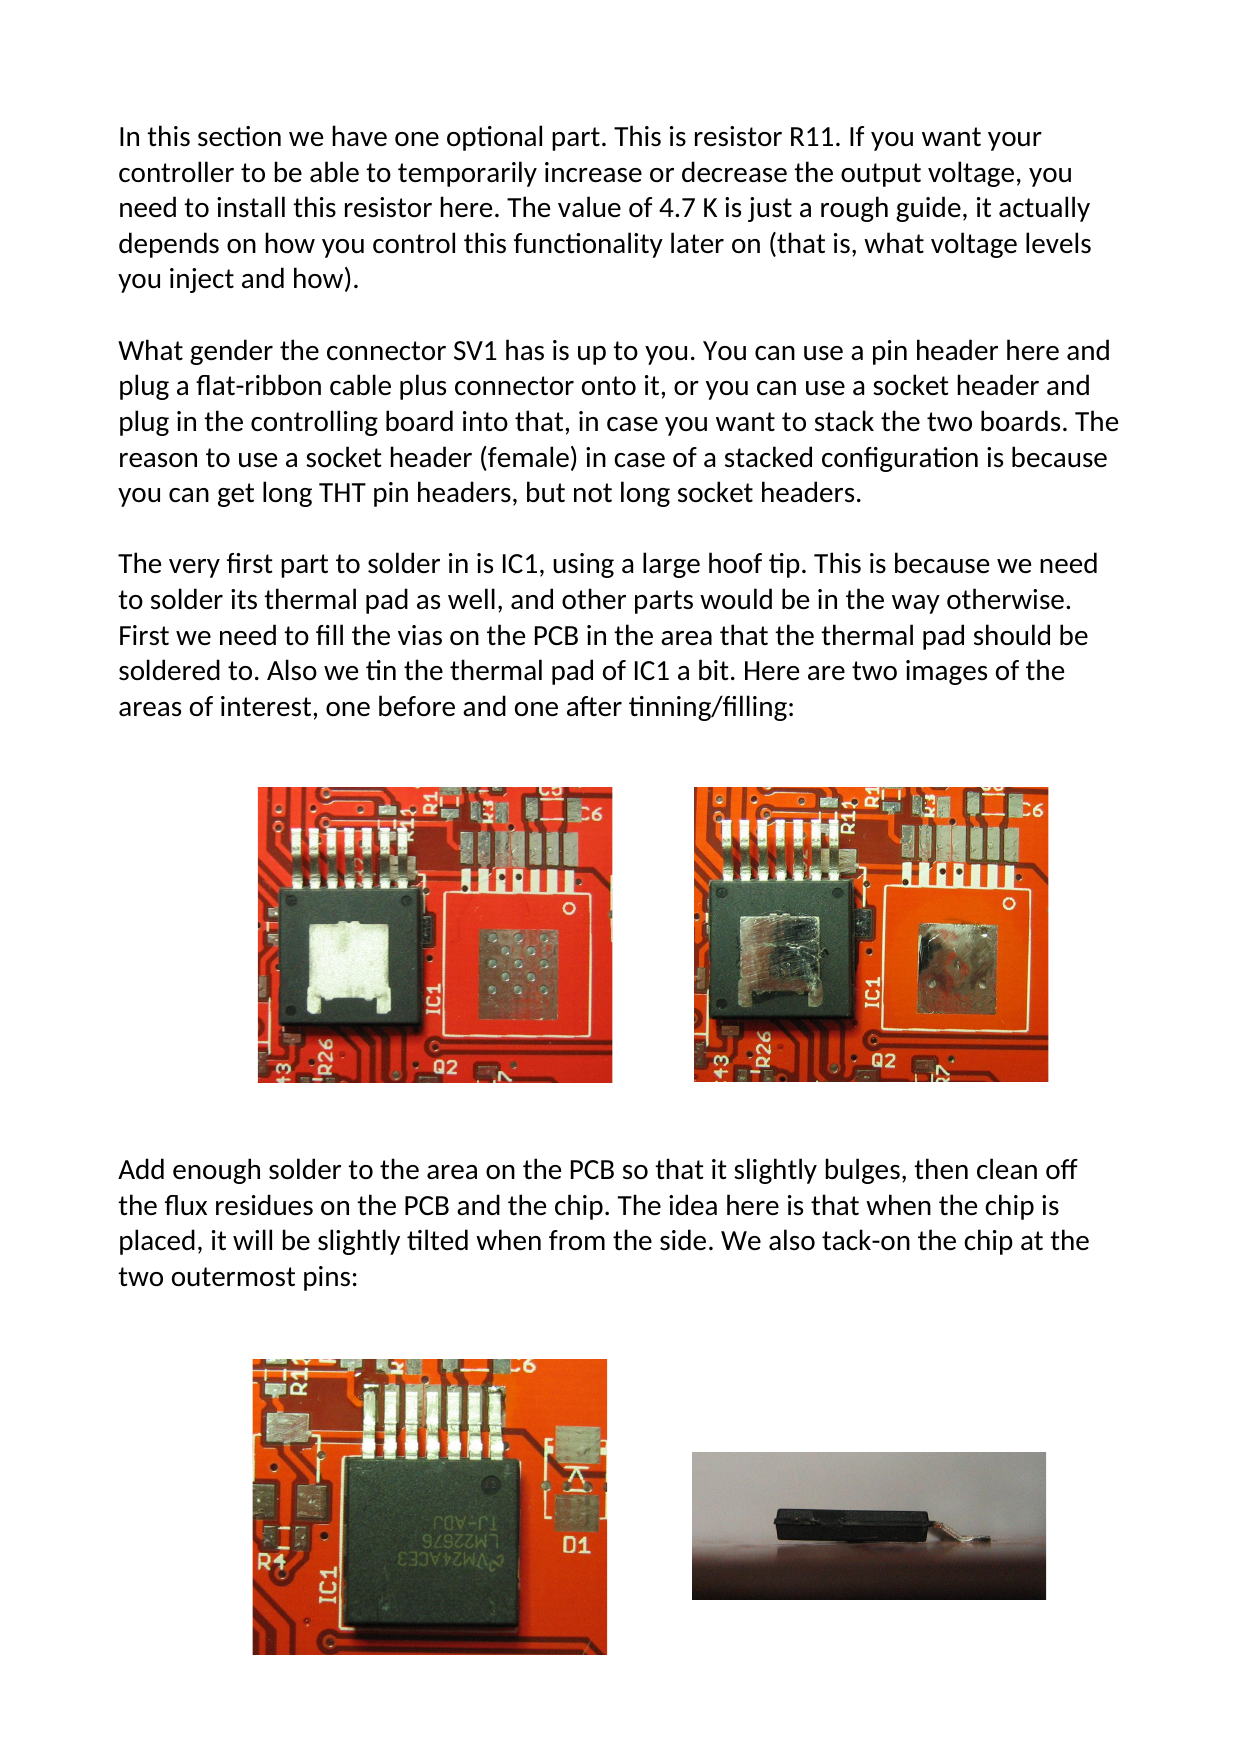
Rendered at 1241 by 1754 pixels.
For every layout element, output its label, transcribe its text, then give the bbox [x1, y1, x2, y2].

text Add enough solder to the area on the PCB so that it slightly bulges, then clean off the flux residues on the PCB and the chip. The idea here is that when the chip is placed, it will be slightly tilted when from the side. We also tack-on the chip at the two outermost pins: [118, 1151, 1122, 1294]
picture [252, 1359, 608, 1655]
picture [692, 1452, 1047, 1600]
text What gender the connector SV1 has is up to you. You can use a pin header here and plug a flat-ribbon cable plus connector onto it, or you can use a socket header and plug in the controlling board into that, in case you want to stack the two boards. The reason to use a socket header (female) in case of a stacked configuration is because you can get long THT pin headers, but not long socket headers. [118, 332, 1122, 510]
picture [694, 787, 1049, 1082]
text The very first part to solder in is IC1, using a large hoof tip. This is because we need to solder its thermal pad as well, and other parts would be in the way otherwise. First we need to fill the vias on the PCB in the area that the thermal pad should be soldered to. Also we tin the thermal pad of IC1 a bit. Here are two images of the areas of interest, one before and one after tinning/filling: [118, 546, 1122, 724]
text In this section we have one optional part. This is resistor R11. If you want your controller to be able to temporarily increase or decrease the output voltage, you need to install this resistor here. The value of 4.7 K is just a rough guide, it actually depends on how you control this functionality later on (that is, what voltage levels you inject and how). [118, 118, 1122, 296]
picture [257, 787, 613, 1083]
